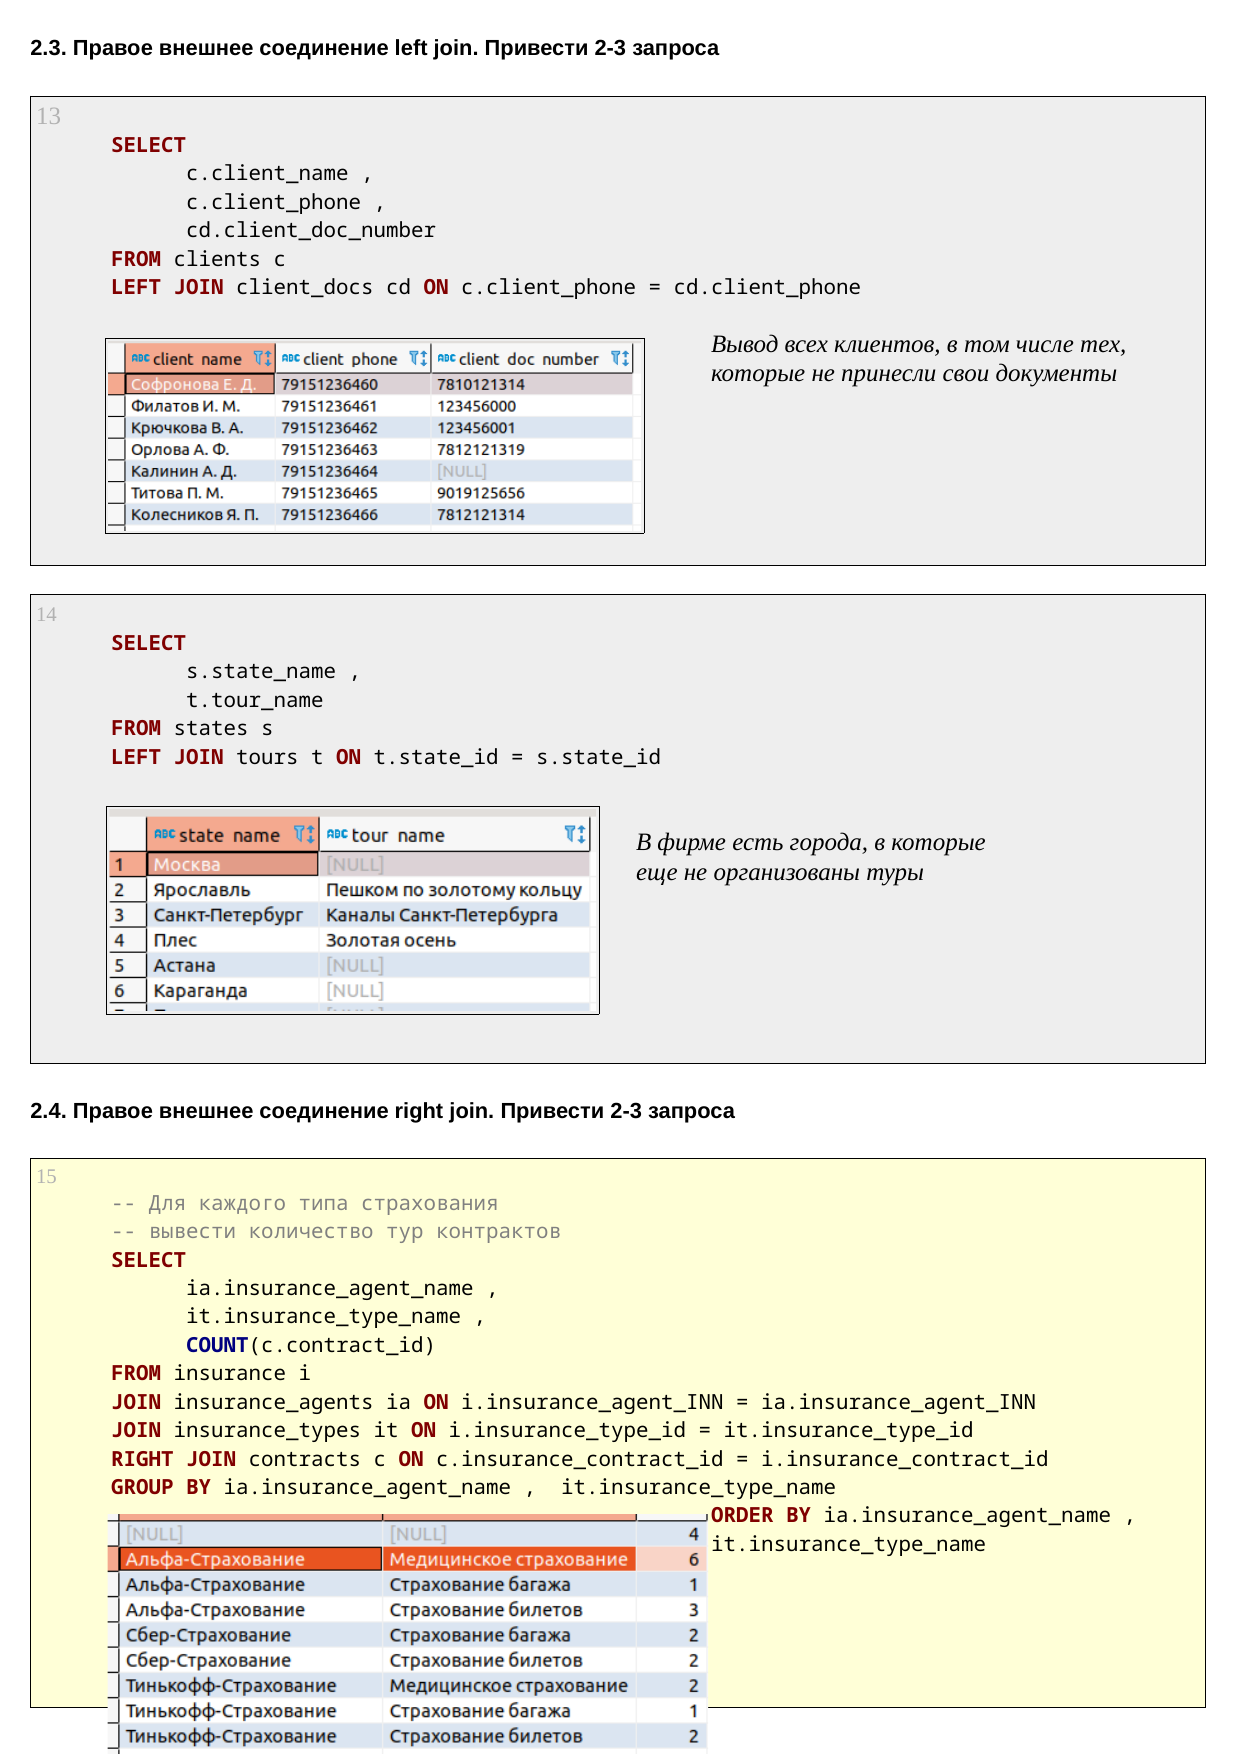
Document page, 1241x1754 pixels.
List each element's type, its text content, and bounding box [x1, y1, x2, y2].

picture [109, 809, 597, 1011]
picture [107, 1514, 709, 1754]
table_header 14 SELECT s.state_name , t.tour_name FROM states s LEFT JOIN tours t ON t.state_id = s.state_id В фирме есть города, в которые еще не организованы туры [31, 595, 1205, 1063]
picture [108, 341, 641, 531]
table_header 15 -- Для каждого типа страхования -- вывести количество тур контрактов SELECT ia.insurance_agent_name , it.insurance_type_name , COUNT(c.contract_id) FROM insurance i JOIN insurance_agents ia ON i.insurance_agent_INN = ia.insurance_agent_INN JOIN insurance_types it ON i.insurance_type_id = it.insurance_type_id RIGHT JOIN contracts c ON c.insurance_contract_id = i.insurance_contract_id GROUP BY ia.insurance_agent_name , it.insurance_type_name ORDER BY ia.insurance_agent_name , it.insurance_type_name [31, 1159, 1205, 1707]
subtitle 2.3. Правое внешнее соединение left join. Привести 2-3 запроса [30, 35, 1205, 61]
table_header 13 SELECT c.client_name , c.client_phone , cd.client_doc_number FROM clients c LEFT JOIN client_docs cd ON c.client_phone = cd.client_phone Вывод всех клиентов, в том числе тех, которые не принесли свои документы [31, 97, 1205, 565]
subtitle 2.4. Правое внешнее соединение right join. Привести 2-3 запроса [30, 1098, 1205, 1123]
